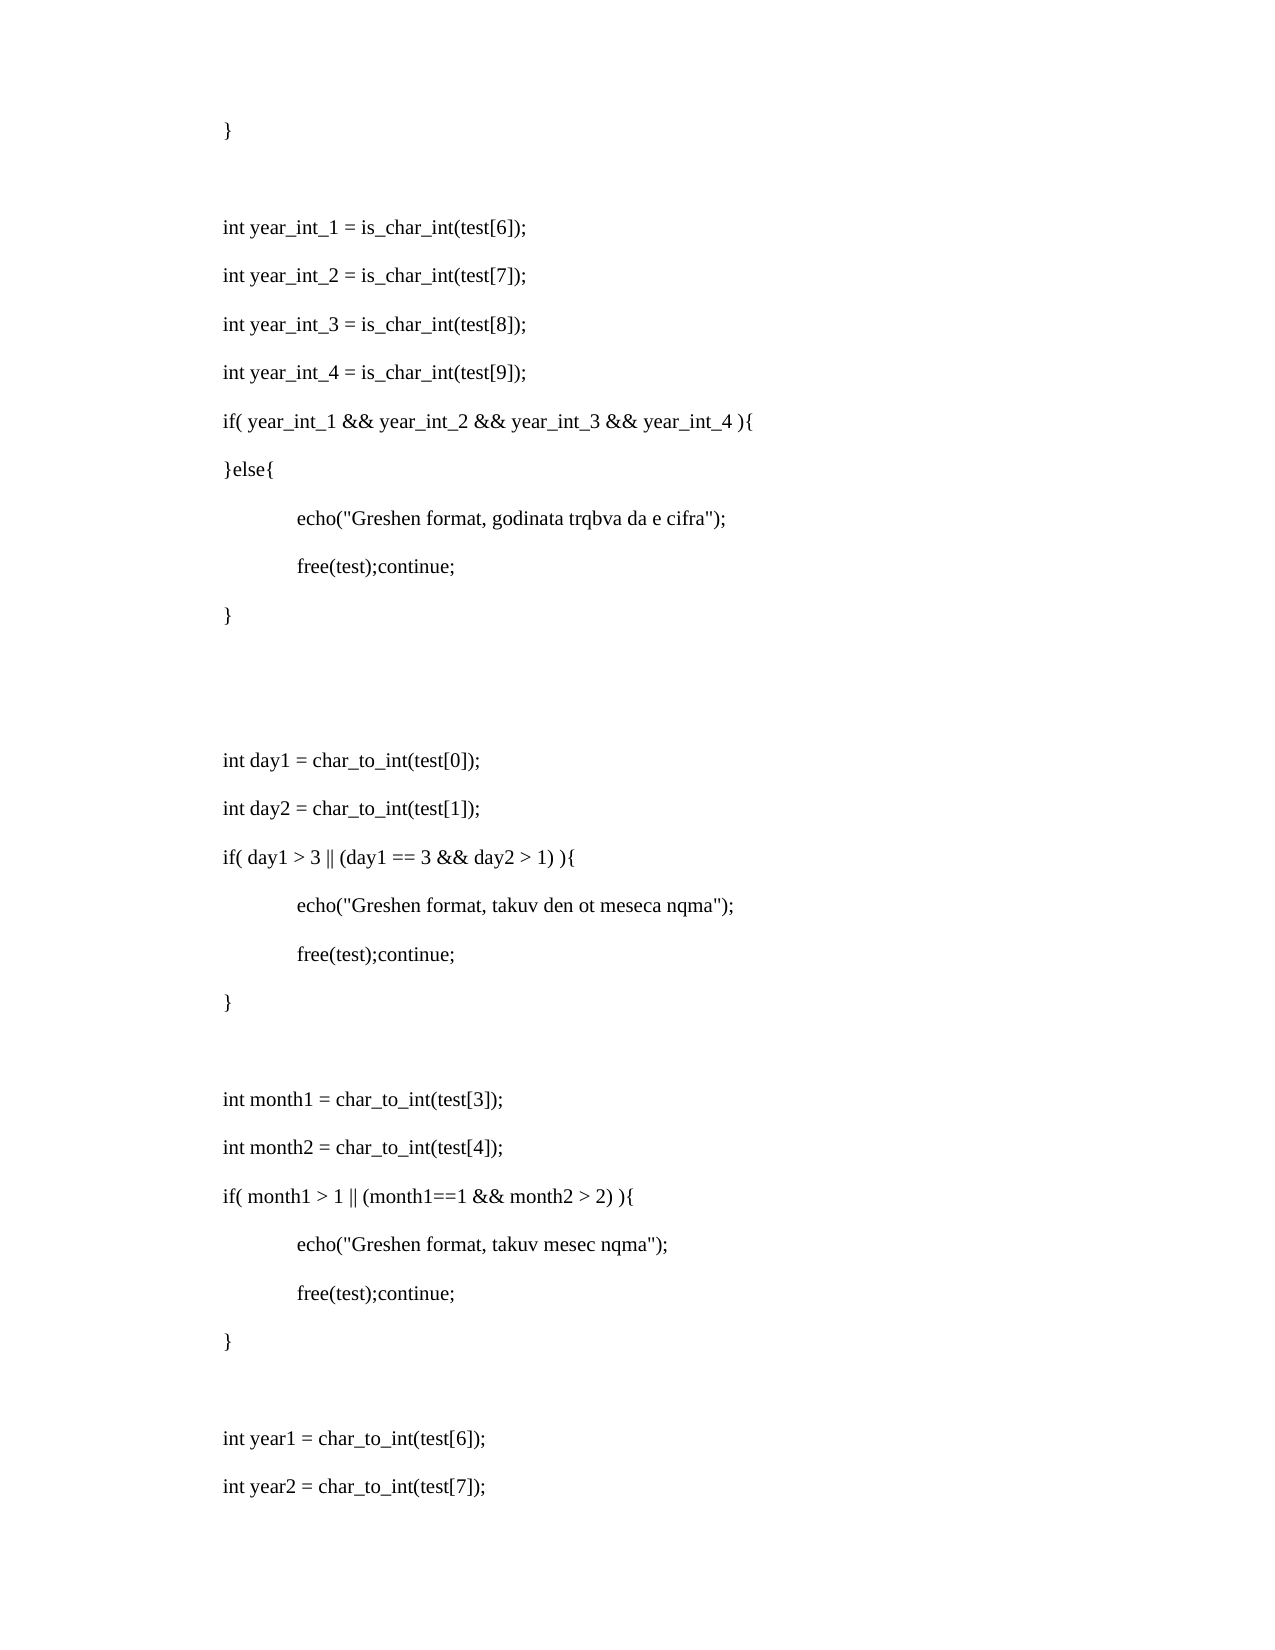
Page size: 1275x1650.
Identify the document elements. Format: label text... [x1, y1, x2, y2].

text } [75, 1329, 1209, 1353]
text } [75, 602, 1209, 627]
text int year2 = char_to_int(test[7]); [75, 1474, 1209, 1498]
text if( year_int_1 && year_int_2 && year_int_3 && year_int_4 ){ [75, 409, 1209, 433]
text free(test);continue; [75, 554, 1209, 578]
text int month1 = char_to_int(test[3]); [75, 1087, 1209, 1111]
text }else{ [75, 457, 1209, 481]
text if( month1 > 1 || (month1==1 && month2 > 2) ){ [75, 1184, 1209, 1208]
text int year_int_1 = is_char_int(test[6]); [75, 215, 1209, 239]
text } [75, 990, 1209, 1014]
text int day1 = char_to_int(test[0]); [75, 748, 1209, 772]
text echo("Greshen format, takuv mesec nqma"); [75, 1232, 1209, 1256]
text echo("Greshen format, takuv den ot meseca nqma"); [75, 893, 1209, 917]
text free(test);continue; [75, 1281, 1209, 1305]
text int day2 = char_to_int(test[1]); [75, 796, 1209, 820]
text free(test);continue; [75, 942, 1209, 966]
text int year_int_2 = is_char_int(test[7]); [75, 263, 1209, 287]
text if( day1 > 3 || (day1 == 3 && day2 > 1) ){ [75, 845, 1209, 869]
text int year_int_3 = is_char_int(test[8]); [75, 312, 1209, 336]
text int year_int_4 = is_char_int(test[9]); [75, 360, 1209, 384]
text int month2 = char_to_int(test[4]); [75, 1135, 1209, 1159]
text echo("Greshen format, godinata trqbva da e cifra"); [75, 506, 1209, 530]
text } [75, 118, 1209, 142]
text int year1 = char_to_int(test[6]); [75, 1426, 1209, 1450]
